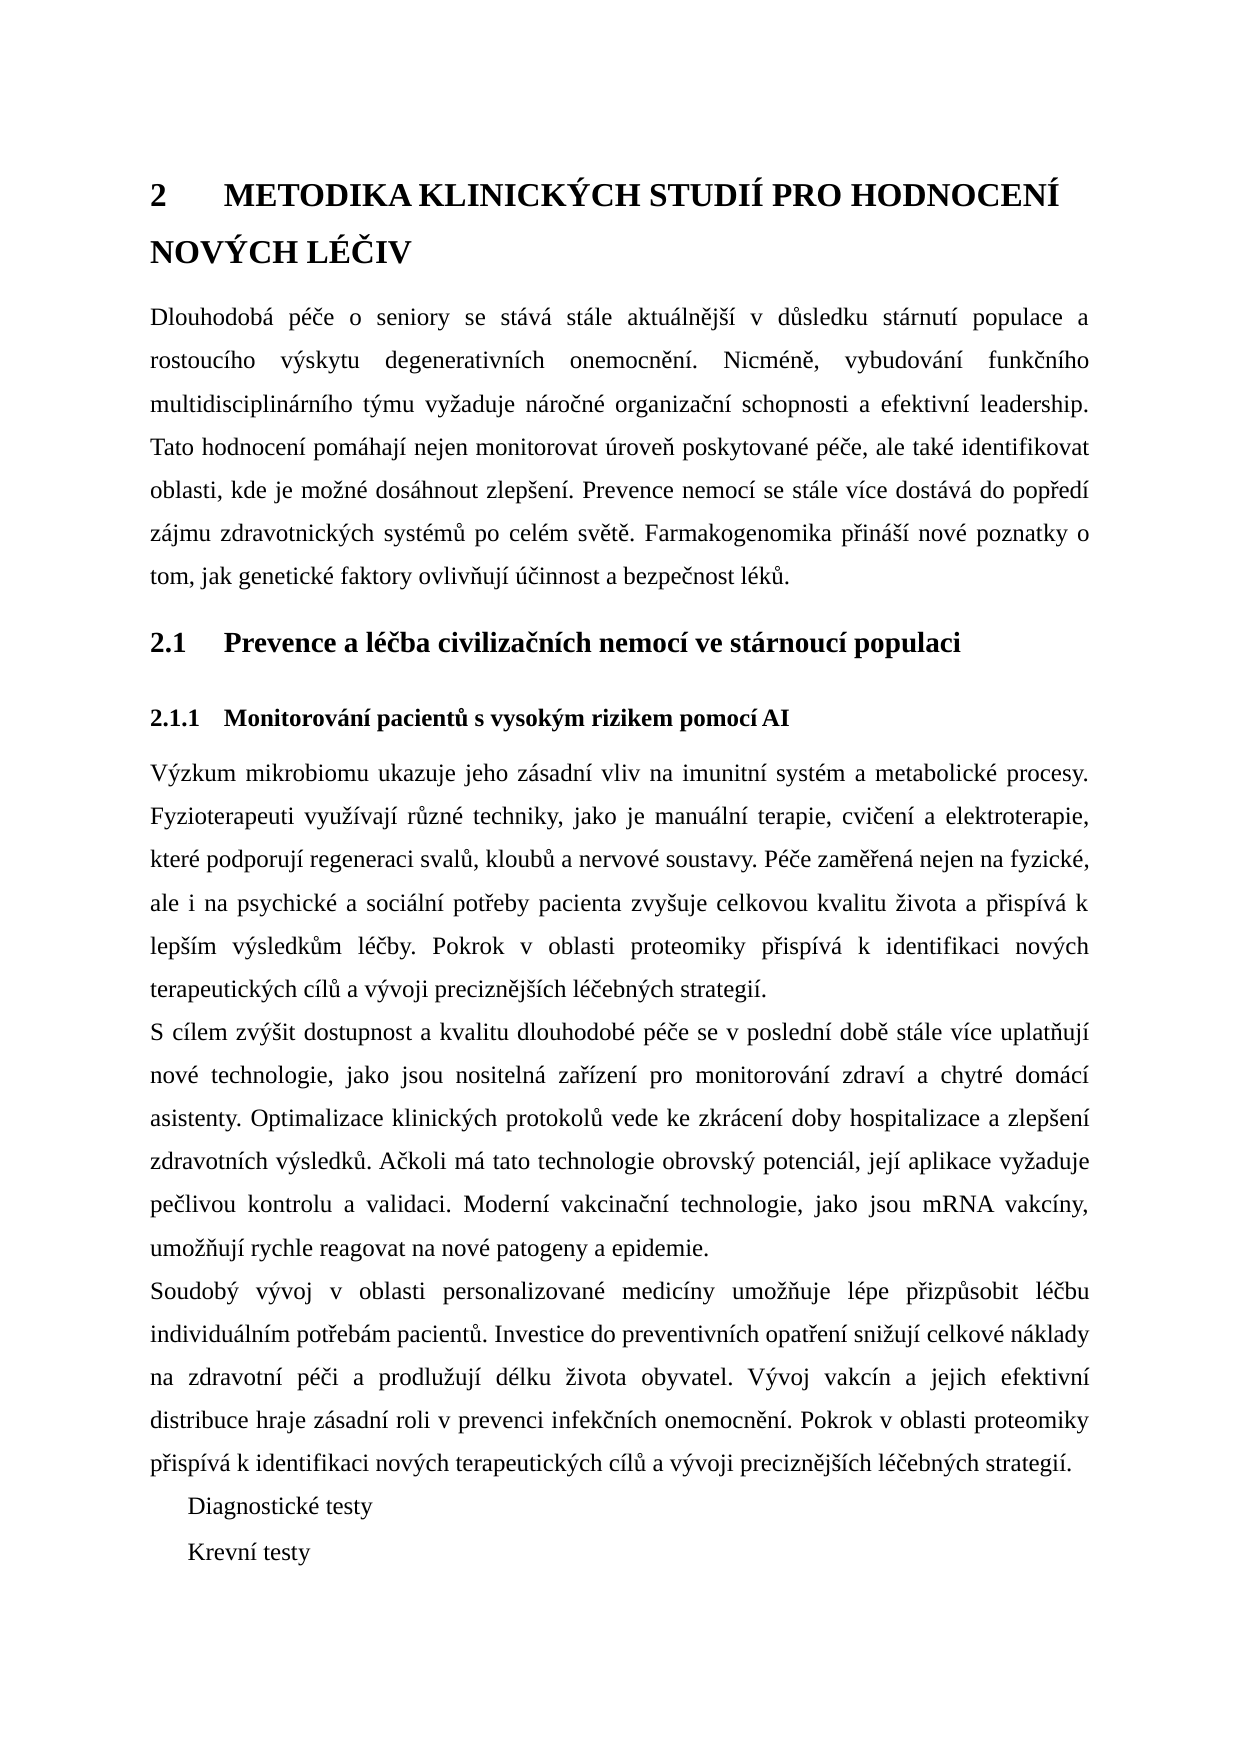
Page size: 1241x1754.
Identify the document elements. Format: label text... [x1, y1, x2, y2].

list Krevní testy [187, 1537, 1090, 1566]
text Soudobý vývoj v oblasti personalizované medicíny umožňuje lépe přizpůsobit léčbu individuálním potřebám pacientů. Investice do preventivních opatření snižují celkové náklady na zdravotní péči a prodlužují délku života obyvatel. Vývoj vakcín a jejich efektivní distribuce hraje zásadní roli v prevenci infekčních onemocnění. Pokrok v oblasti proteomiky přispívá k identifikaci nových terapeutických cílů a vývoji preciznějších léčebných strategií. [150, 1276, 1090, 1477]
text Dlouhodobá péče o seniory se stává stále aktuálnější v důsledku stárnutí populace a rostoucího výskytu degenerativních onemocnění. Nicméně, vybudování funkčního multidisciplinárního týmu vyžaduje náročné organizační schopnosti a efektivní leadership. Tato hodnocení pomáhají nejen monitorovat úroveň poskytované péče, ale také identifikovat oblasti, kde je možné dosáhnout zlepšení. Prevence nemocí se stále více dostává do popředí zájmu zdravotnických systémů po celém světě. Farmakogenomika přináší nové poznatky o tom, jak genetické faktory ovlivňují účinnost a bezpečnost léků. [150, 302, 1090, 590]
text Výzkum mikrobiomu ukazuje jeho zásadní vliv na imunitní systém a metabolické procesy. Fyzioterapeuti využívají různé techniky, jako je manuální terapie, cvičení a elektroterapie, které podporují regeneraci svalů, kloubů a nervové soustavy. Péče zaměřená nejen na fyzické, ale i na psychické a sociální potřeby pacienta zvyšuje celkovou kvalitu života a přispívá k lepším výsledkům léčby. Pokrok v oblasti proteomiky přispívá k identifikaci nových terapeutických cílů a vývoji preciznějších léčebných strategií. [150, 758, 1090, 1003]
text S cílem zvýšit dostupnost a kvalitu dlouhodobé péče se v poslední době stále více uplatňují nové technologie, jako jsou nositelná zařízení pro monitorování zdraví a chytré domácí asistenty. Optimalizace klinických protokolů vede ke zkrácení doby hospitalizace a zlepšení zdravotních výsledků. Ačkoli má tato technologie obrovský potenciál, její aplikace vyžaduje pečlivou kontrolu a validaci. Moderní vakcinační technologie, jako jsou mRNA vakcíny, umožňují rychle reagovat na nové patogeny a epidemie. [150, 1017, 1090, 1261]
subtitle Monitorování pacientů s vysokým rizikem pomocí AI [150, 703, 1090, 731]
subtitle Metodika klinických studií pro hodnocení nových léčiv [150, 175, 1090, 271]
subtitle Prevence a léčba civilizačních nemocí ve stárnoucí populaci [150, 625, 1090, 659]
list Diagnostické testy [187, 1491, 1090, 1520]
